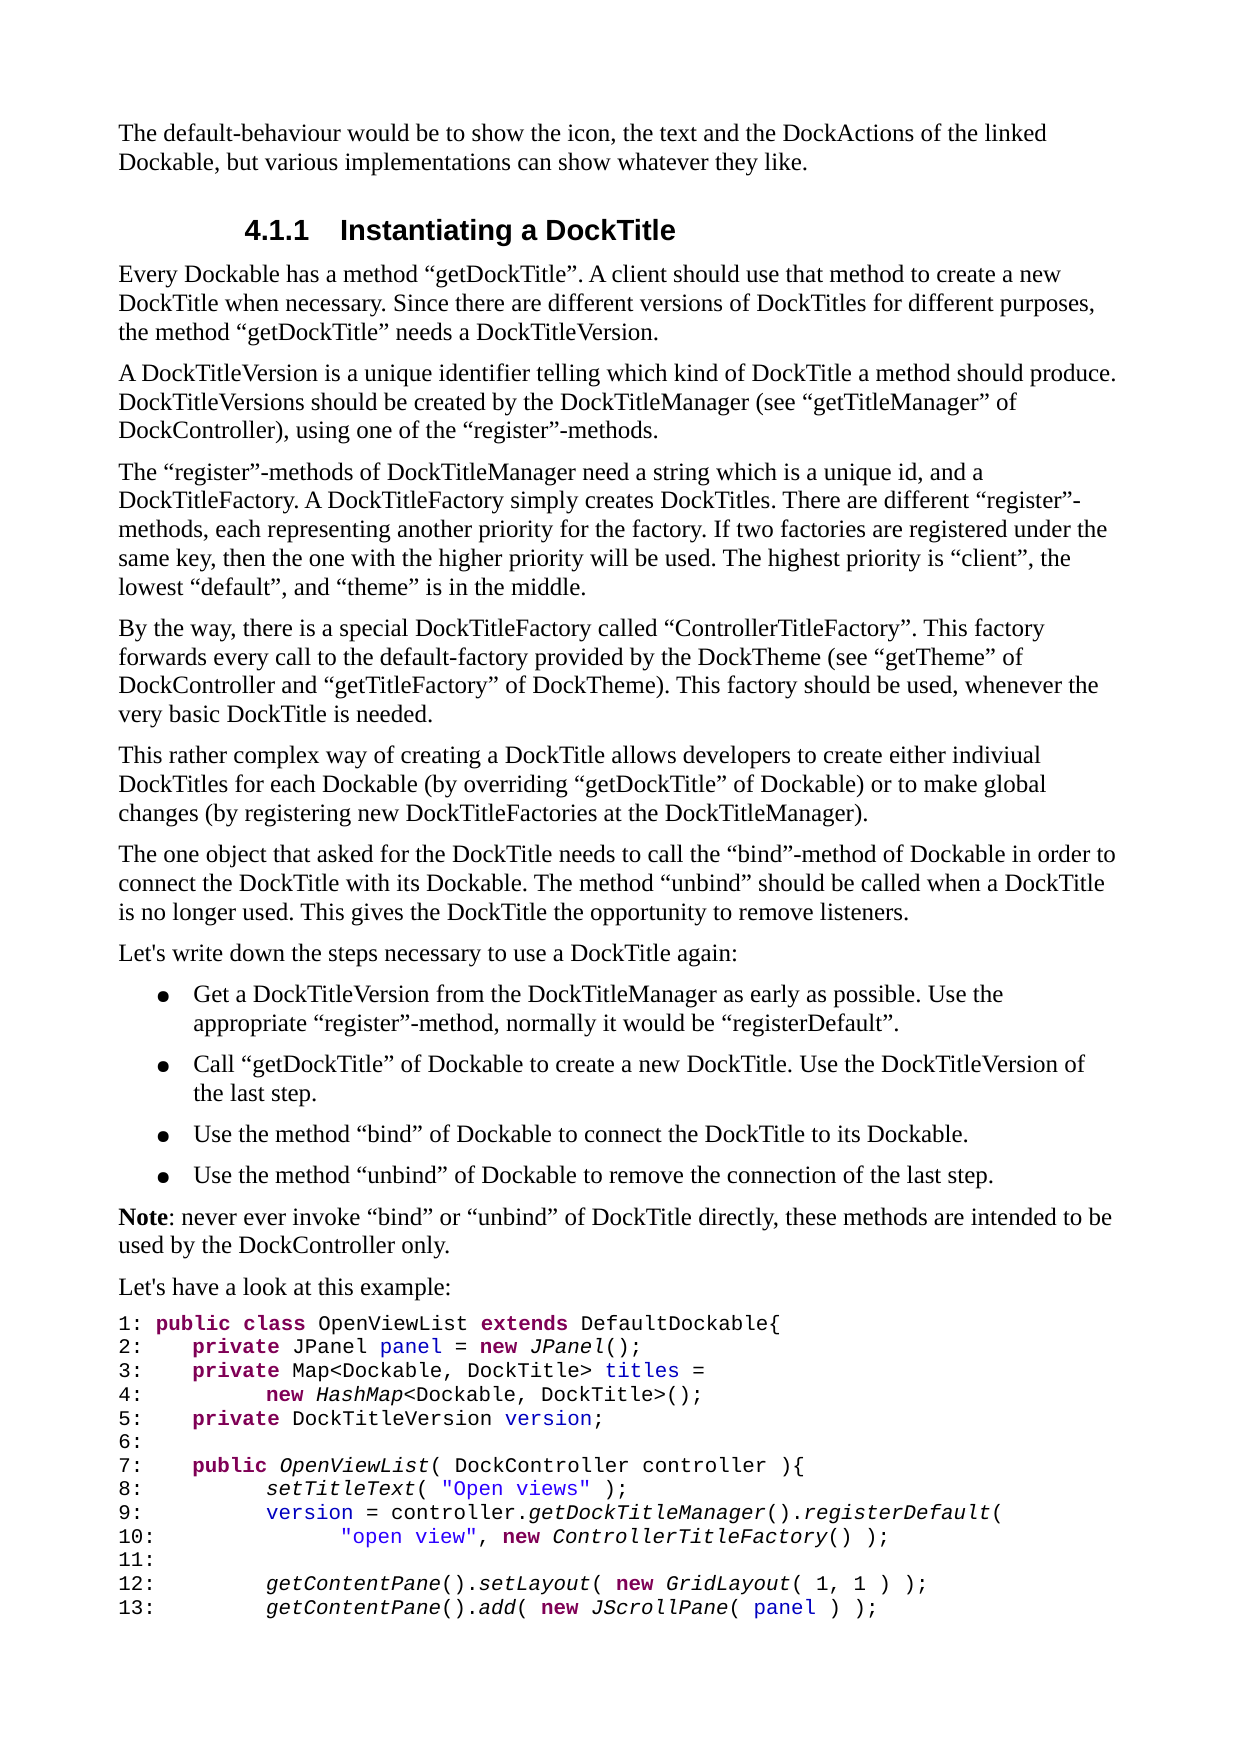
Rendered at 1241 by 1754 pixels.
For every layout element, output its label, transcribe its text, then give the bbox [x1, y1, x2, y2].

text Note: never ever invoke “bind” or “unbind” of DockTitle directly, these methods are intended to be used by the DockController only. [118, 1202, 1122, 1259]
text 10: "open view", new ControllerTitleFactory() ); [118, 1526, 1122, 1549]
list Call “getDockTitle” of Dockable to create a new DockTitle. Use the DockTitleVersion of the last step. [156, 1049, 1122, 1107]
text 7: public OpenViewList( DockController controller ){ [118, 1455, 1122, 1478]
text 6: [118, 1431, 1122, 1455]
text 12: getContentPane().setLayout( new GridLayout( 1, 1 ) ); [118, 1573, 1122, 1597]
text A DockTitleVersion is a unique identifier telling which kind of DockTitle a method should produce. DockTitleVersions should be created by the DockTitleManager (see “getTitleManager” of DockController), using one of the “register”-methods. [118, 358, 1122, 444]
text Let's write down the steps necessary to use a DockTitle again: [118, 938, 1122, 967]
list Get a DockTitleVersion from the DockTitleManager as early as possible. Use the appropriate “register”-method, normally it would be “registerDefault”. [156, 979, 1122, 1037]
text The one object that asked for the DockTitle needs to call the “bind”-method of Dockable in order to connect the DockTitle with its Dockable. The method “unbind” should be called when a DockTitle is no longer used. This gives the DockTitle the opportunity to remove listeners. [118, 839, 1122, 925]
text 2: private JPanel panel = new JPanel(); [118, 1337, 1122, 1360]
text 5: private DockTitleVersion version; [118, 1407, 1122, 1431]
text The default-behaviour would be to show the icon, the text and the DockActions of the linked Dockable, but various implementations can show whatever they like. [118, 118, 1122, 176]
text Every Dockable has a method “getDockTitle”. A client should use that method to create a new DockTitle when necessary. Since there are different versions of DockTitles for different purposes, the method “getDockTitle” needs a DockTitleVersion. [118, 259, 1122, 345]
list Use the method “unbind” of Dockable to remove the connection of the last step. [156, 1160, 1122, 1189]
text 8: setTitleText( "Open views" ); [118, 1478, 1122, 1502]
text Let's have a look at this example: [118, 1272, 1122, 1300]
text 4: new HashMap<Dockable, DockTitle>(); [118, 1384, 1122, 1407]
text 13: getContentPane().add( new JScrollPane( panel ) ); [118, 1597, 1122, 1620]
text This rather complex way of creating a DockTitle allows developers to create either indiviual DockTitles for each Dockable (by overriding “getDockTitle” of Dockable) or to make global changes (by registering new DockTitleFactories at the DockTitleManager). [118, 740, 1122, 827]
text 11: [118, 1549, 1122, 1573]
text 1: public class OpenViewList extends DefaultDockable{ [118, 1313, 1122, 1337]
text By the way, there is a special DockTitleFactory called “ControllerTitleFactory”. This factory forwards every call to the default-factory provided by the DockTheme (see “getTheme” of DockController and “getTitleFactory” of DockTheme). This factory should be used, whenever the very basic DockTitle is needed. [118, 613, 1122, 728]
text 9: version = controller.getDockTitleManager().registerDefault( [118, 1502, 1122, 1526]
subtitle Instantiating a DockTitle [118, 213, 1122, 247]
text The “register”-methods of DockTitleManager need a string which is a unique id, and a DockTitleFactory. A DockTitleFactory simply creates DockTitles. There are different “register”-methods, each representing another priority for the factory. If two factories are registered under the same key, then the one with the higher priority will be used. The highest priority is “client”, the lowest “default”, and “theme” is in the middle. [118, 457, 1122, 600]
text 3: private Map<Dockable, DockTitle> titles = [118, 1360, 1122, 1384]
list Use the method “bind” of Dockable to connect the DockTitle to its Dockable. [156, 1119, 1122, 1148]
